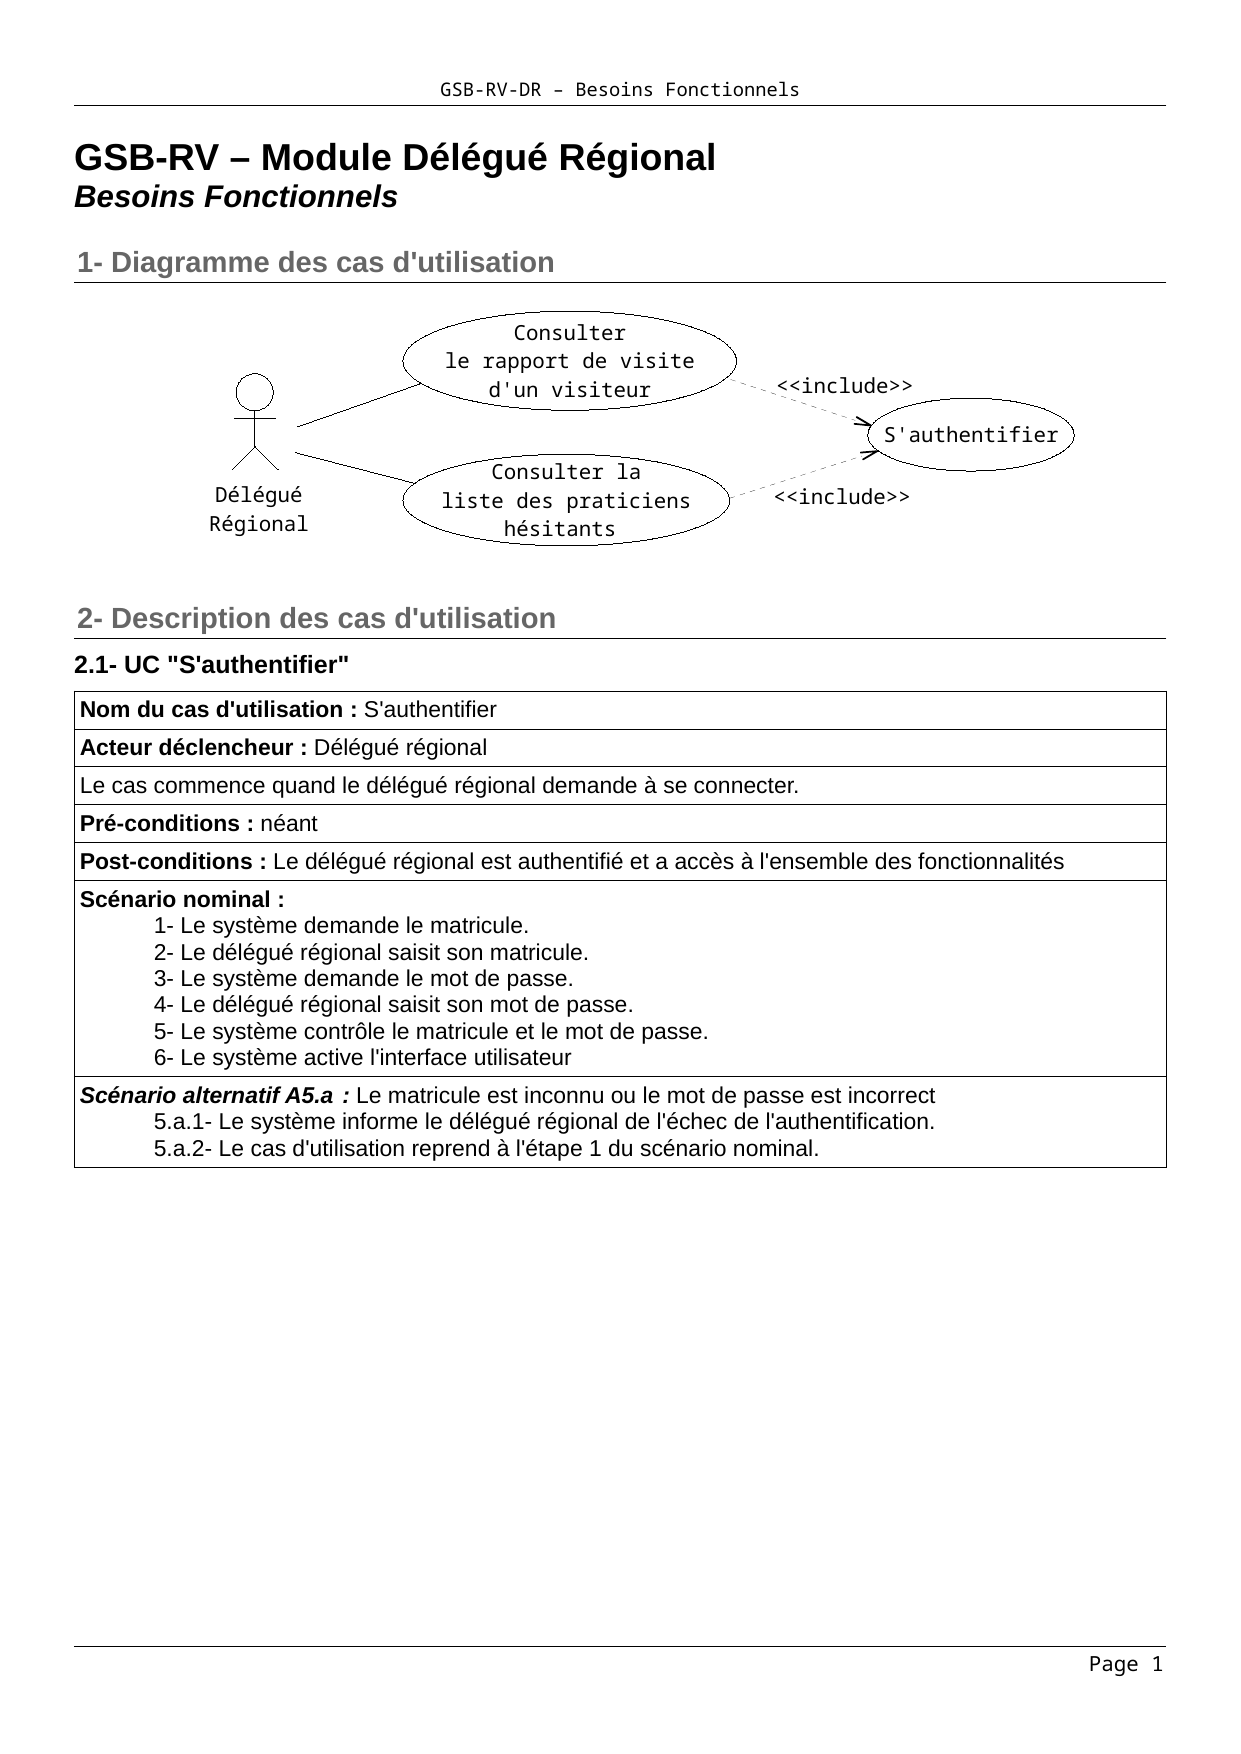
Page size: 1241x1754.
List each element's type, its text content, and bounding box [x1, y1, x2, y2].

table_cell Post-conditions : Le délégué régional est authentifié et a accès à l'ensemble des fonctionnalités [75, 843, 1166, 880]
text Besoins Fonctionnels [74, 178, 1166, 214]
table_cell Le cas commence quand le délégué régional demande à se connecter. [75, 767, 1166, 804]
table_cell Scénario nominal : 1- Le système demande le matricule. 2- Le délégué régional saisit son matricule. 3- Le système demande le mot de passe. 4- Le délégué régional saisit son mot de passe. 5- Le système contrôle le matricule et le mot de passe. 6- Le système active l'interface utilisateur [75, 881, 1166, 1076]
text 2- Description des cas d'utilisation [74, 598, 1166, 638]
table_cell Pré-conditions : néant [75, 805, 1166, 842]
table_cell Scénario alternatif A5.a : Le matricule est inconnu ou le mot de passe est incorrect 5.a.1- Le système informe le délégué régional de l'échec de l'authentification. 5.a.2- Le cas d'utilisation reprend à l'étape 1 du scénario nominal. [75, 1077, 1166, 1167]
table_cell Acteur déclencheur : Délégué régional [75, 730, 1166, 766]
text 1- Diagramme des cas d'utilisation [74, 243, 1166, 282]
text 2.1- UC "S'authentifier" [74, 650, 1166, 678]
text GSB-RV – Module Délégué Régional [74, 135, 1166, 178]
table_header Nom du cas d'utilisation : S'authentifier [75, 692, 1166, 728]
